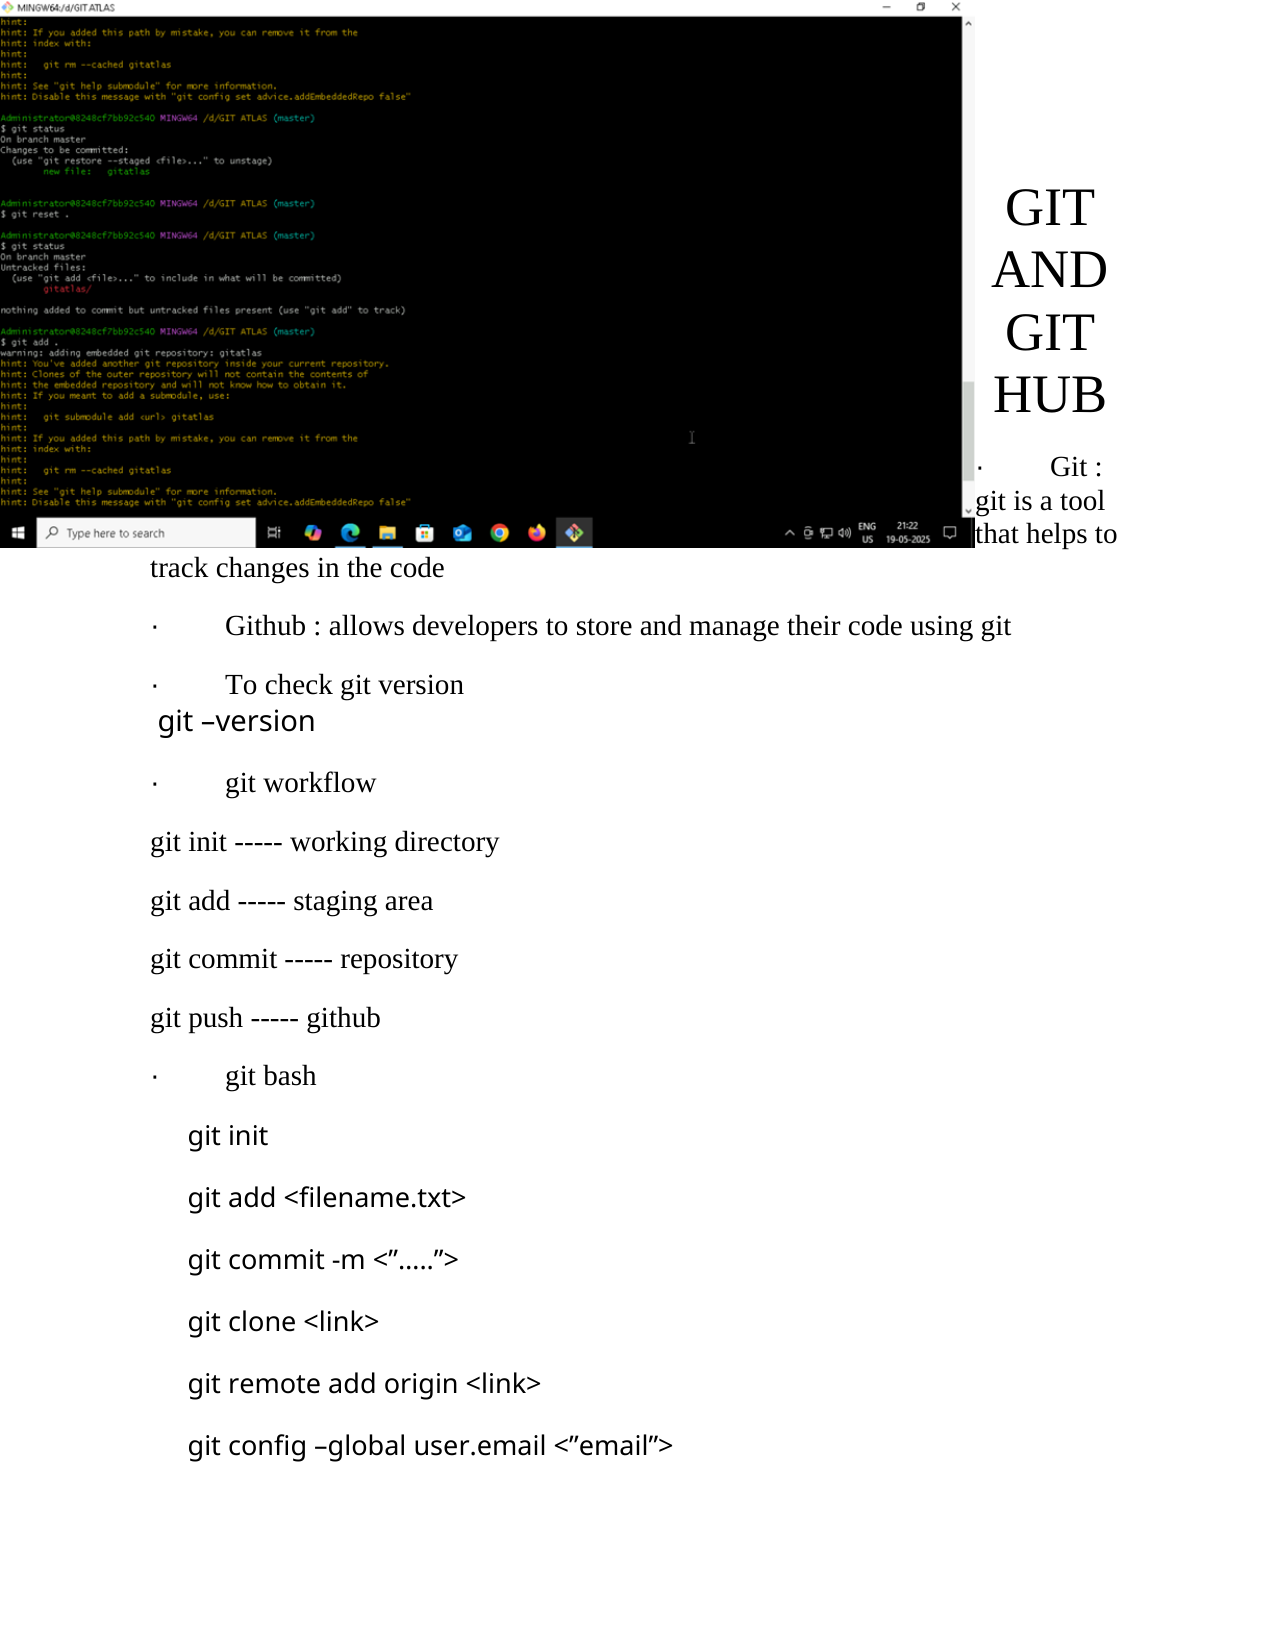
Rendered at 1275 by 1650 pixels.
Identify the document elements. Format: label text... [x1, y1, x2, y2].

text git commit -m <”…..”> [187, 1241, 1125, 1277]
text · To check git version git –version [150, 667, 1125, 740]
text git init [187, 1117, 1125, 1154]
text · Git : git is a tool that helps to track changes in the code [150, 449, 1125, 583]
text · git workflow [150, 765, 1125, 799]
text git init ----- working directory [150, 824, 1125, 858]
text git clone <link> [187, 1302, 1125, 1339]
text git push ----- github [150, 1000, 1125, 1033]
picture [0, 0, 975, 548]
text git config –global user.email <”email”> [187, 1426, 1125, 1463]
text git add <filename.txt> [187, 1179, 1125, 1216]
text GIT AND GIT HUB [975, 175, 1125, 424]
text git remote add origin <link> [187, 1364, 1125, 1401]
text git commit ----- repository [150, 941, 1125, 975]
text · git bash [150, 1058, 1125, 1092]
text · Github : allows developers to store and manage their code using git [150, 608, 1125, 642]
text git add ----- staging area [150, 883, 1125, 916]
